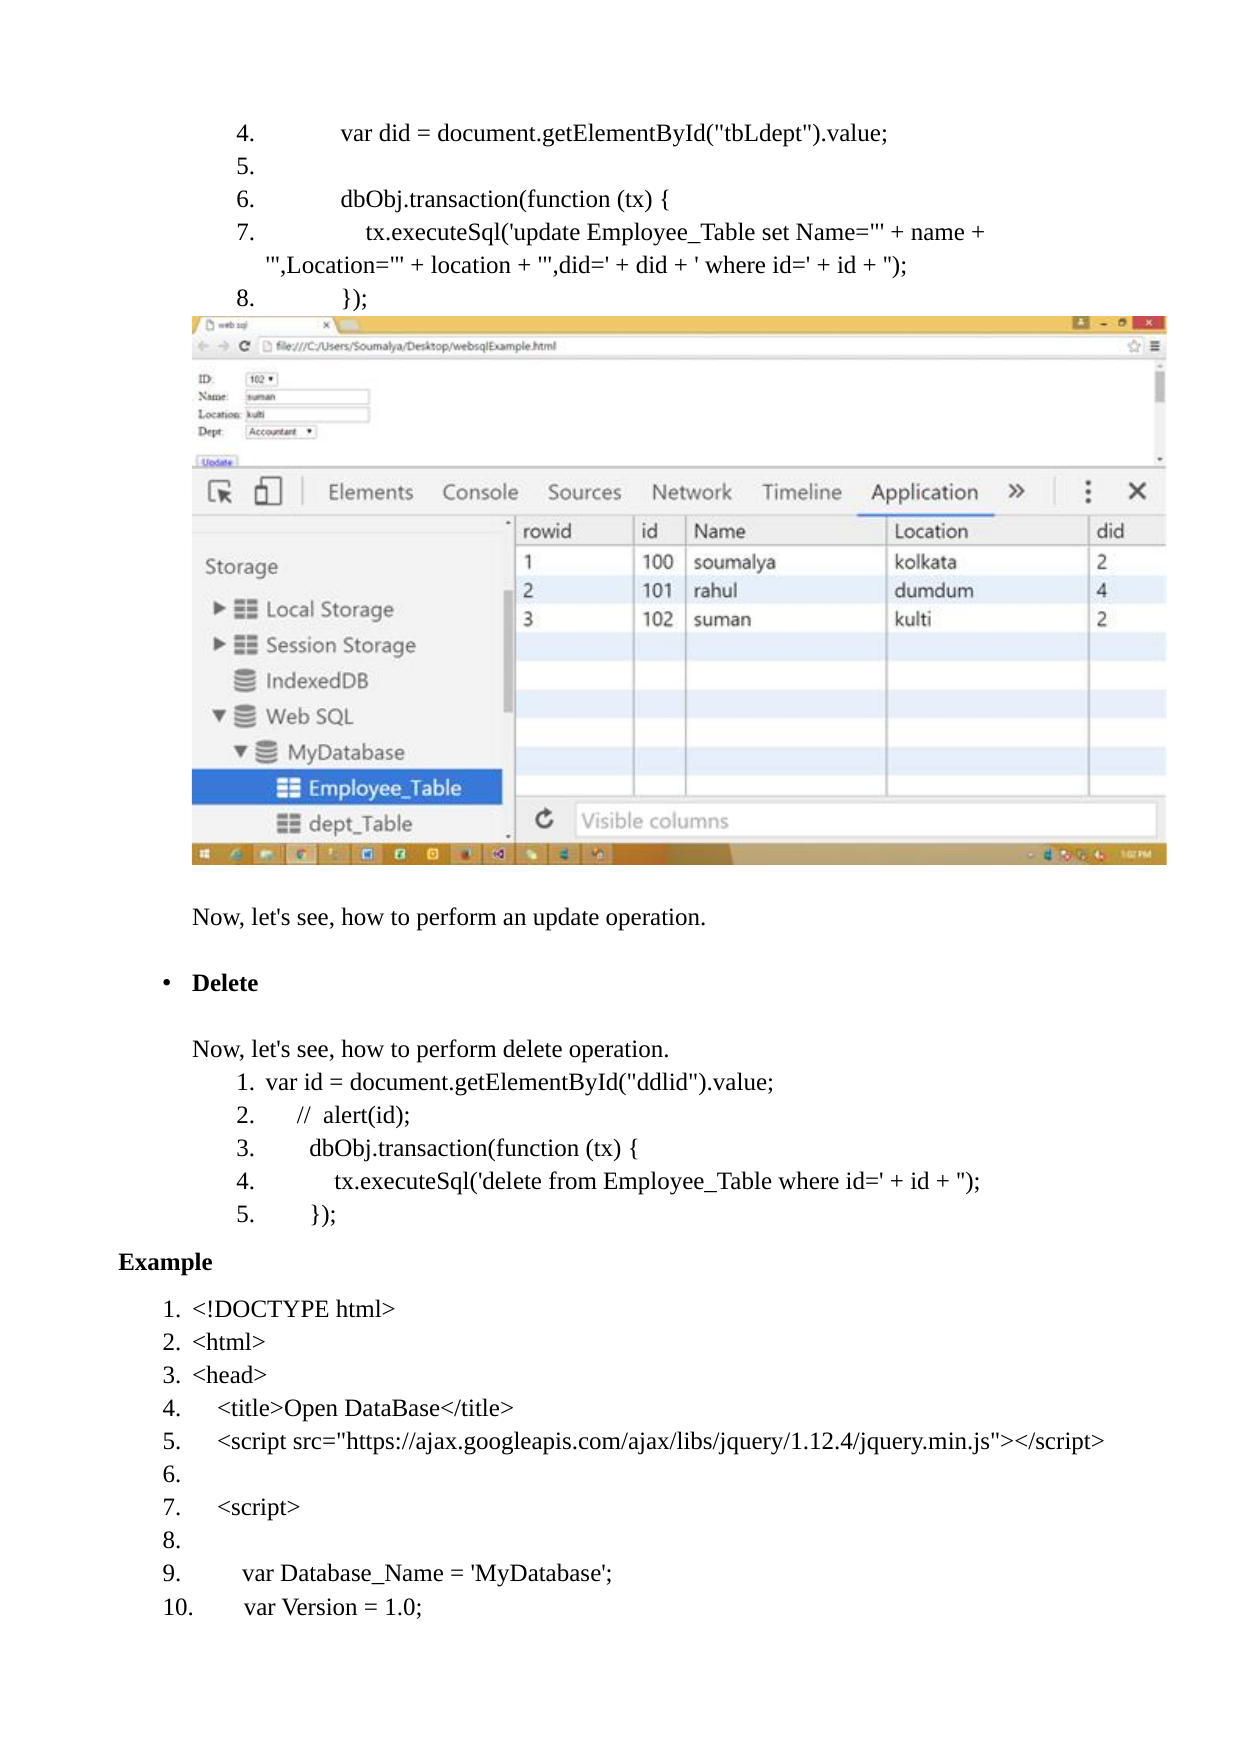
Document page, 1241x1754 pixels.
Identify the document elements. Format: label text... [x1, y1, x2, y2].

list var Version = 1.0; [162, 1592, 1122, 1620]
list <!DOCTYPE html> [162, 1294, 1122, 1323]
list tx.executeSql('update Employee_Table set Name="' + name + '",Location="' + location + '",did=' + did + ' where id=' + id + ''); [236, 217, 1122, 279]
list Now, let's see, how to perform delete operation. [162, 1034, 1122, 1063]
list <script> [162, 1492, 1122, 1521]
list <head> [162, 1360, 1122, 1389]
list // alert(id); [236, 1100, 1122, 1129]
list dbObj.transaction(function (tx) { [236, 1133, 1122, 1162]
list tx.executeSql('delete from Employee_Table where id=' + id + ''); [236, 1166, 1122, 1195]
list <title>Open DataBase</title> [162, 1393, 1122, 1422]
list var Database_Name = 'MyDatabase'; [162, 1558, 1122, 1587]
list var id = document.getElementById("ddlid").value; [236, 1067, 1122, 1096]
list dbObj.transaction(function (tx) { [236, 184, 1122, 213]
list }); [236, 1199, 1122, 1228]
list Delete [162, 968, 1122, 997]
picture [191, 316, 1167, 865]
list var did = document.getElementById("tbLdept").value; [236, 118, 1122, 147]
list Now, let's see, how to perform an update operation. [162, 902, 1122, 931]
list <html> [162, 1327, 1122, 1356]
list }); [236, 283, 1122, 312]
list <script src="https://ajax.googleapis.com/ajax/libs/jquery/1.12.4/jquery.min.js"></script> [162, 1426, 1122, 1455]
text Example [118, 1247, 1122, 1276]
